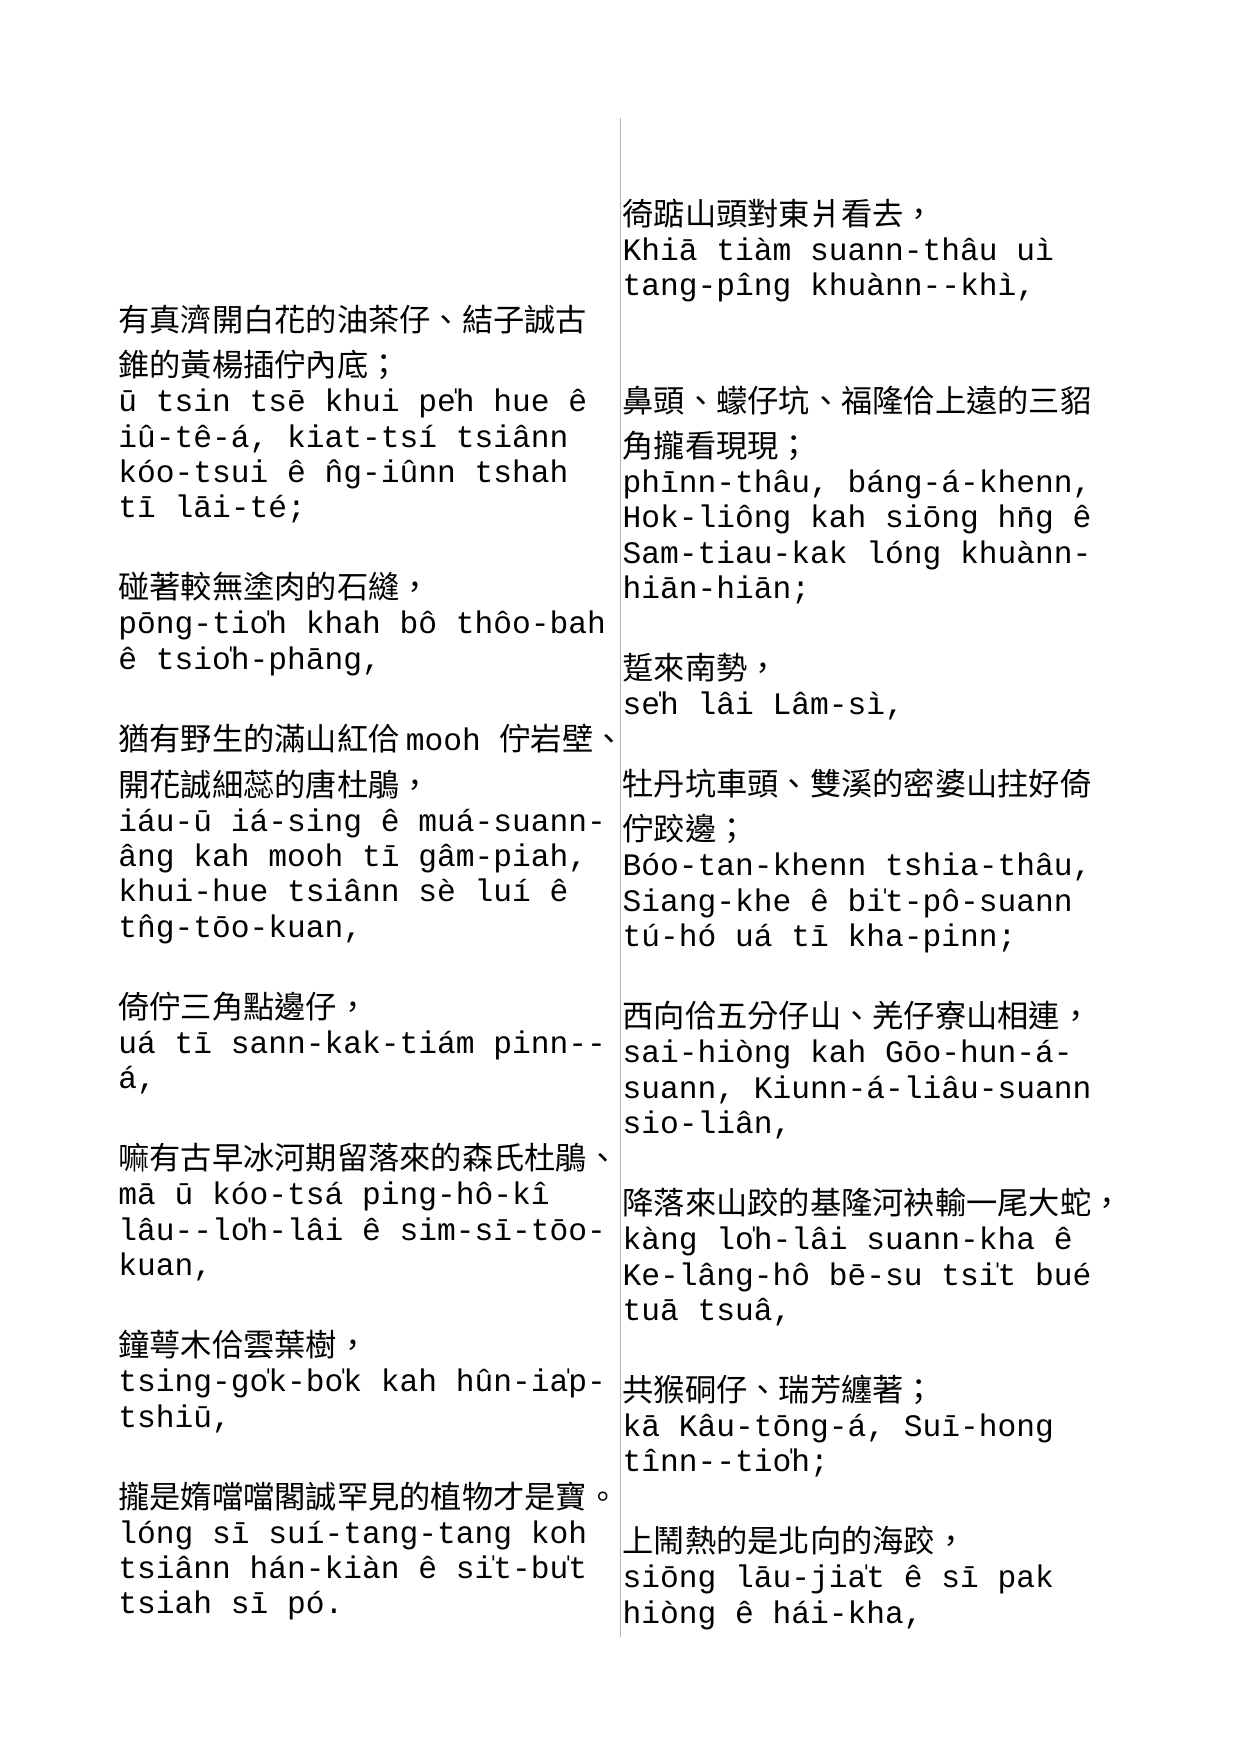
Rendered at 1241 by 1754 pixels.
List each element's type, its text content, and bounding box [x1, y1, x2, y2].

text 倚佇三角點邊仔， [118, 982, 618, 1027]
text se̍h lâi Lâm-sì, [622, 688, 1122, 724]
text 西向佮五分仔山、羌仔寮山相連， [622, 991, 1122, 1037]
text 牡丹坑車頭、雙溪的密婆山拄好倚佇跤邊； [622, 759, 1122, 850]
text 共猴硐仔、瑞芳纏著； [622, 1365, 1122, 1410]
text 徛踮山頭對東爿看去， [622, 189, 1122, 234]
text 鼻頭、蠓仔坑、福隆佮上遠的三貂角攏看現現； [622, 376, 1122, 466]
text 降落來山跤的基隆河袂輸一尾大蛇， [622, 1178, 1122, 1223]
text tsing-go̍k-bo̍k kah hûn-ia̍p-tshiū, [118, 1366, 618, 1436]
text pōng-tio̍h khah bô thôo-bah ê tsio̍h-phāng, [118, 608, 618, 679]
text 猶有野生的滿山紅佮mooh 佇岩壁、開花誠細蕊的唐杜鵑， [118, 714, 618, 805]
text 有真濟開白花的油茶仔、結子誠古錐的黃楊插佇內底； [118, 295, 618, 386]
text mā ū kóo-tsá ping-hô-kî lâu--lo̍h-lâi ê sim-sī-tōo-kuan, [118, 1179, 618, 1285]
text Khiā tiàm suann-thâu uì tang-pîng khuànn--khì, [622, 234, 1122, 305]
text siōng lāu-jia̍t ê sī pak hiòng ê hái-kha, [622, 1562, 1122, 1633]
text sai-hiòng kah Gōo-hun-á-suann, Kiunn-á-liâu-suann sio-liân, [622, 1037, 1122, 1143]
text 嘛有古早冰河期留落來的森氏杜鵑、 [118, 1133, 618, 1179]
text iáu-ū iá-sing ê muá-suann-âng kah mooh tī gâm-piah, khui-hue tsiânn sè luí ê tn̂g-tōo-kuan, [118, 805, 618, 947]
text kā Kâu-tōng-á, Suī-hong tînn--tio̍h; [622, 1410, 1122, 1481]
text uá tī sann-kak-tiám pinn--á, [118, 1027, 618, 1098]
text Bóo-tan-khenn tshia-thâu, Siang-khe ê bi̍t-pô-suann tú-hó uá tī kha-pinn; [622, 850, 1122, 956]
text 攏是媠噹噹閣誠罕見的植物才是寶。 [118, 1472, 618, 1517]
text 鐘萼木佮雲葉樹， [118, 1320, 618, 1366]
text 踅來南勢， [622, 643, 1122, 688]
text 碰著較無塗肉的石縫， [118, 563, 618, 608]
text phīnn-thâu, báng-á-khenn, Hok-liông kah siōng hn̄g ê Sam-tiau-kak lóng khuànn-hiān-hiān; [622, 466, 1122, 608]
text ū tsin tsē khui pe̍h hue ê iû-tê-á, kiat-tsí tsiânn kóo-tsui ê n̂g-iûnn tshah tī lāi-té; [118, 386, 618, 527]
text 上鬧熱的是北向的海跤， [622, 1517, 1122, 1562]
text kàng lo̍h-lâi suann-kha ê Ke-lâng-hô bē-su tsi̍t bué tuā tsuâ, [622, 1223, 1122, 1330]
text lóng sī suí-tang-tang koh tsiânn hán-kiàn ê si̍t-bu̍t tsiah sī pó. [118, 1517, 618, 1623]
